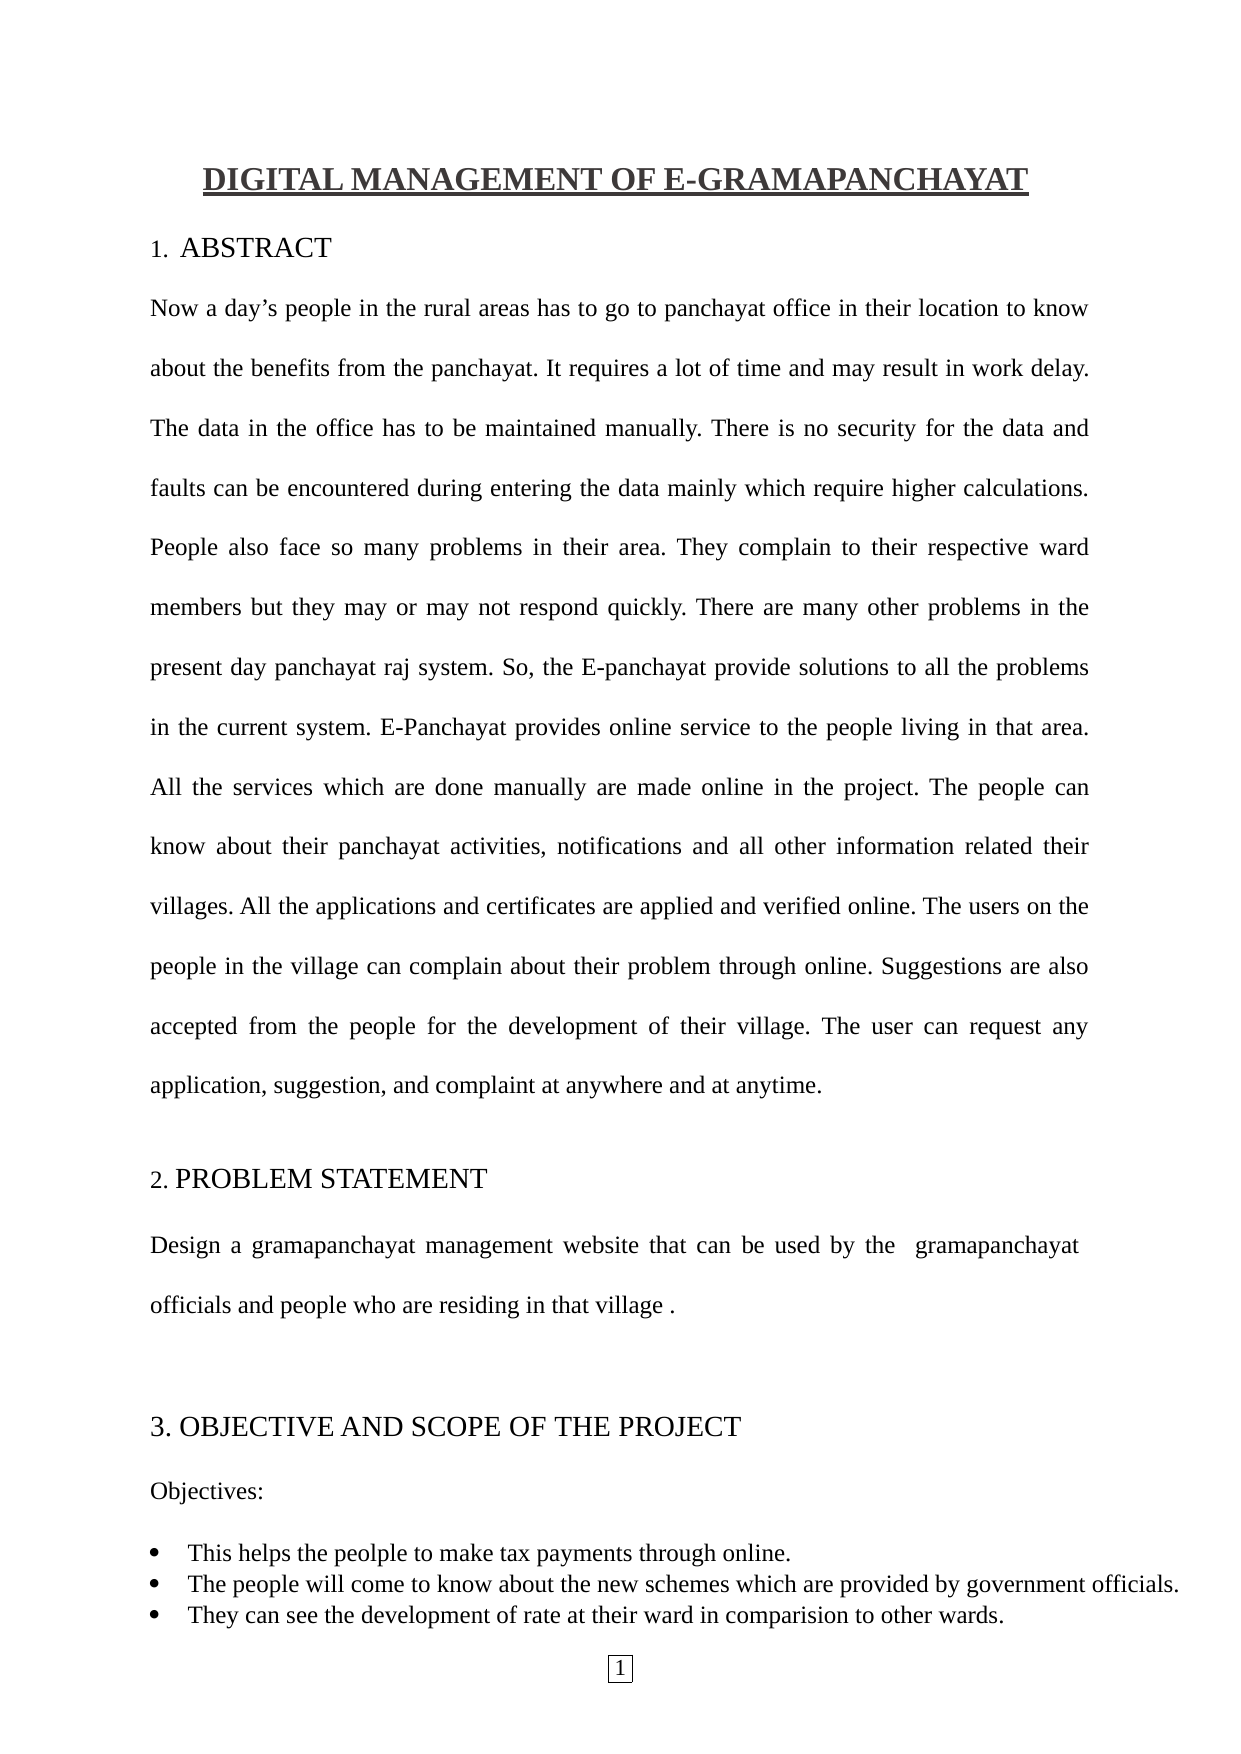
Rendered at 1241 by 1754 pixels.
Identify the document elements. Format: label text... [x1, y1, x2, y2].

subtitle ABSTRACT [150, 231, 1240, 264]
list They can see the development of rate at their ward in comparision to other wards. [150, 1600, 1240, 1629]
text Design a gramapanchayat management website that can be used by the gramapanchayat officials and people who are residing in that village . [150, 1231, 1079, 1318]
text Objectives: [150, 1476, 1240, 1505]
text Now a day’s people in the rural areas has to go to panchayat office in their location to know about the benefits from the panchayat. It requires a lot of time and may result in work delay. The data in the office has to be maintained manually. There is no security for the data and faults can be encountered during entering the data mainly which require higher calculations. People also face so many problems in their area. They complain to their respective ward members but they may or may not respond quickly. There are many other problems in the present day panchayat raj system. So, the E-panchayat provide solutions to all the problems in the current system. E-Panchayat provides online service to the people living in that area. All the services which are done manually are made online in the project. The people can know about their panchayat activities, notifications and all other information related their villages. All the applications and certificates are applied and verified online. The users on the people in the village can complain about their problem through online. Suggestions are also accepted from the people for the development of their village. The user can request any application, suggestion, and complaint at anywhere and at anytime. [150, 293, 1090, 1099]
list The people will come to know about the new schemes which are provided by government officials. [150, 1569, 1240, 1598]
text DIGITAL MANAGEMENT OF E-GRAMAPANCHAYAT [10, 159, 1220, 198]
subtitle 3. OBJECTIVE AND SCOPE OF THE PROJECT [150, 1409, 1240, 1443]
text 2. PROBLEM STATEMENT [150, 1161, 1079, 1195]
list This helps the peolple to make tax payments through online. [150, 1538, 1240, 1567]
